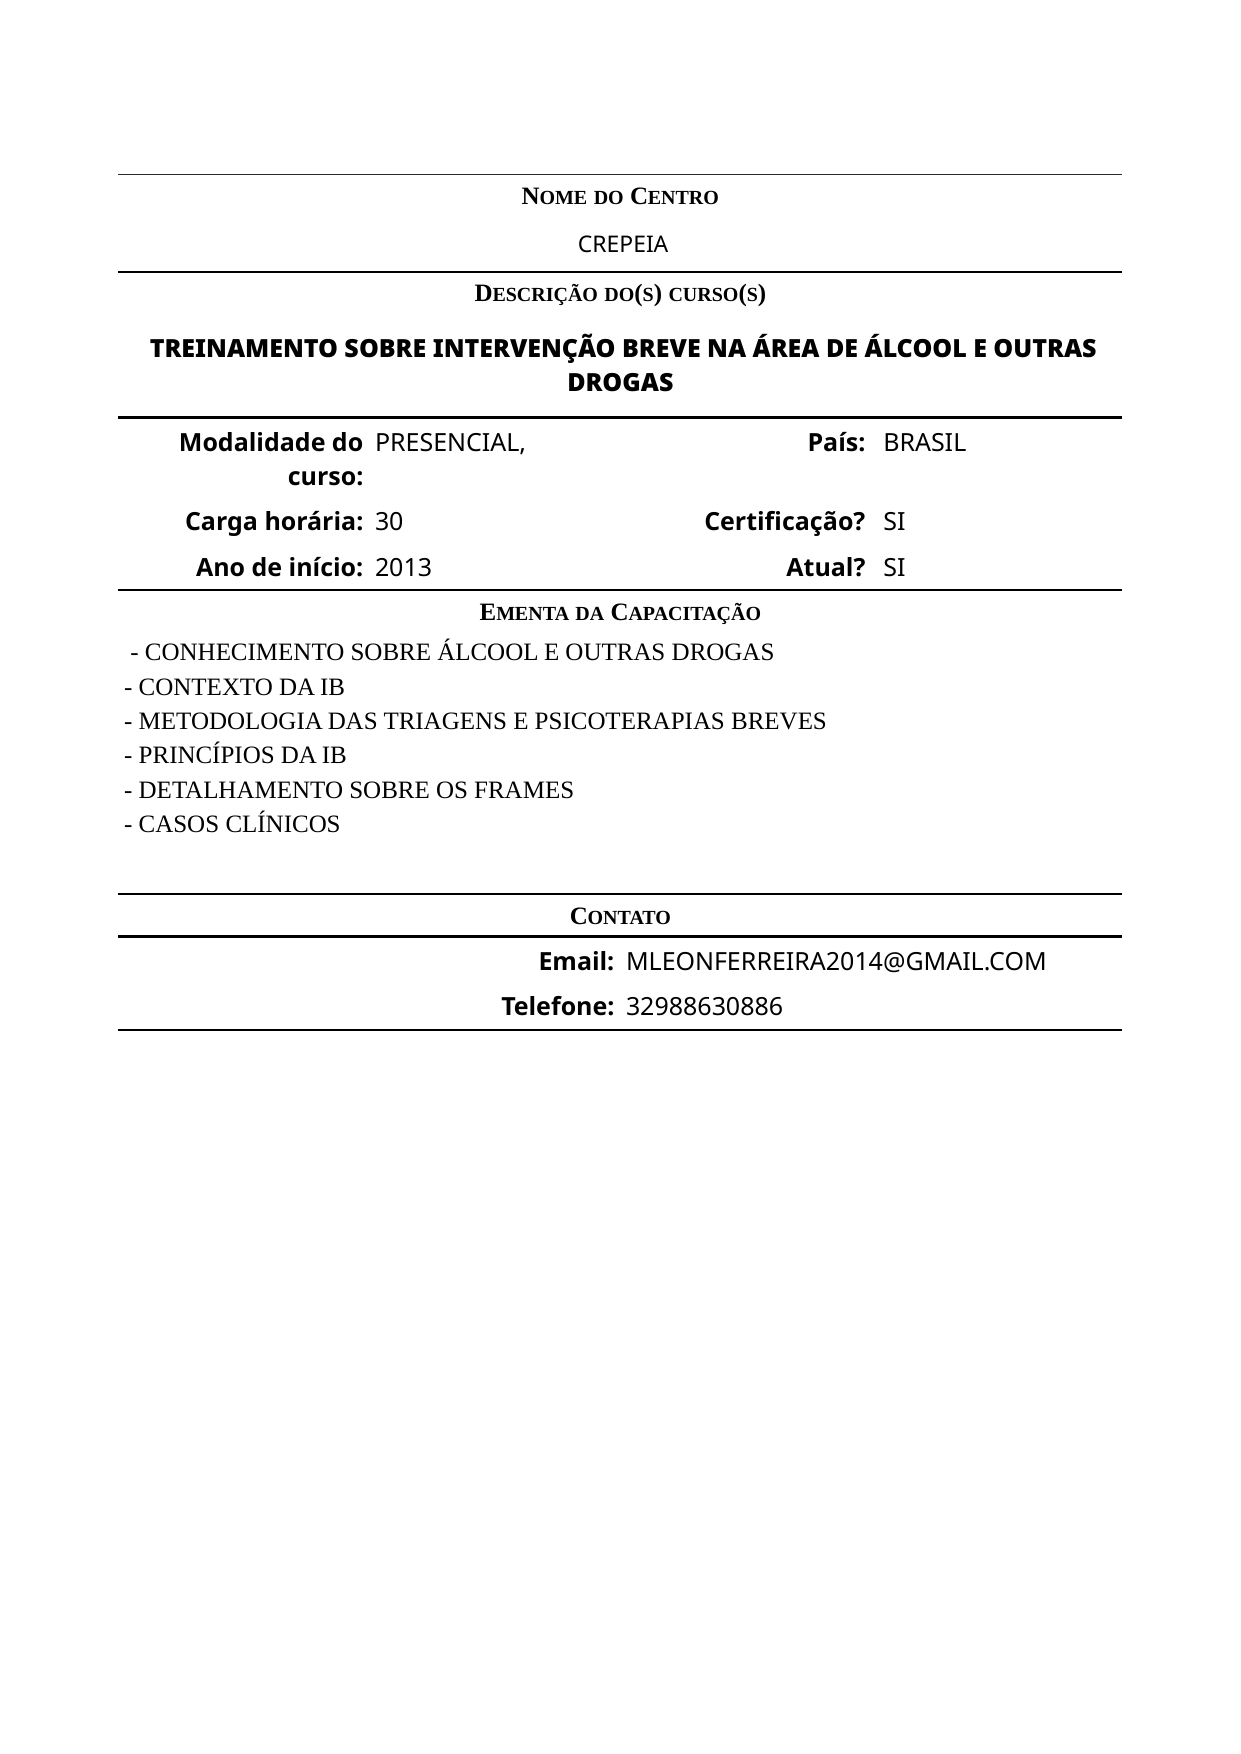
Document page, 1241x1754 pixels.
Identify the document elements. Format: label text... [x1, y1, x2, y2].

table_cell Ano de início: [118, 544, 369, 589]
table_cell 30 [369, 498, 620, 544]
table_cell TREINAMENTO SOBRE INTERVENÇÃO BREVE NA ÁREA DE ÁLCOOL E OUTRAS DROGAS [118, 313, 1122, 416]
table_cell Modalidade do curso: [118, 419, 369, 498]
table_cell Email: [118, 938, 620, 983]
table_cell Carga horária: [118, 498, 369, 544]
table_cell MLEONFERREIRA2014@GMAIL.COM [620, 938, 1122, 983]
table_cell Ementa da Capacitação [118, 591, 1122, 631]
table_cell 32988630886 [620, 983, 1122, 1028]
table_header Nome do Centro [118, 176, 1122, 216]
table_cell Certificação? [620, 498, 871, 544]
table_cell CREPEIA [118, 216, 1122, 271]
table_cell SI [871, 544, 1122, 589]
table_cell BRASIL [871, 419, 1122, 498]
table_cell Telefone: [118, 983, 620, 1028]
table_cell Contato [118, 895, 1122, 935]
table_cell Descrição do(s) curso(s) [118, 273, 1122, 313]
table_cell - CONHECIMENTO SOBRE ÁLCOOL E OUTRAS DROGAS - CONTEXTO DA IB - METODOLOGIA DAS TRIAGENS E PSICOTERAPIAS BREVES - PRINCÍPIOS DA IB - DETALHAMENTO SOBRE OS FRAMES - CASOS CLÍNICOS [118, 631, 1122, 893]
table_cell PRESENCIAL, [369, 419, 620, 498]
table_cell Atual? [620, 544, 871, 589]
table_cell 2013 [369, 544, 620, 589]
table_cell País: [620, 419, 871, 498]
table_cell SI [871, 498, 1122, 544]
